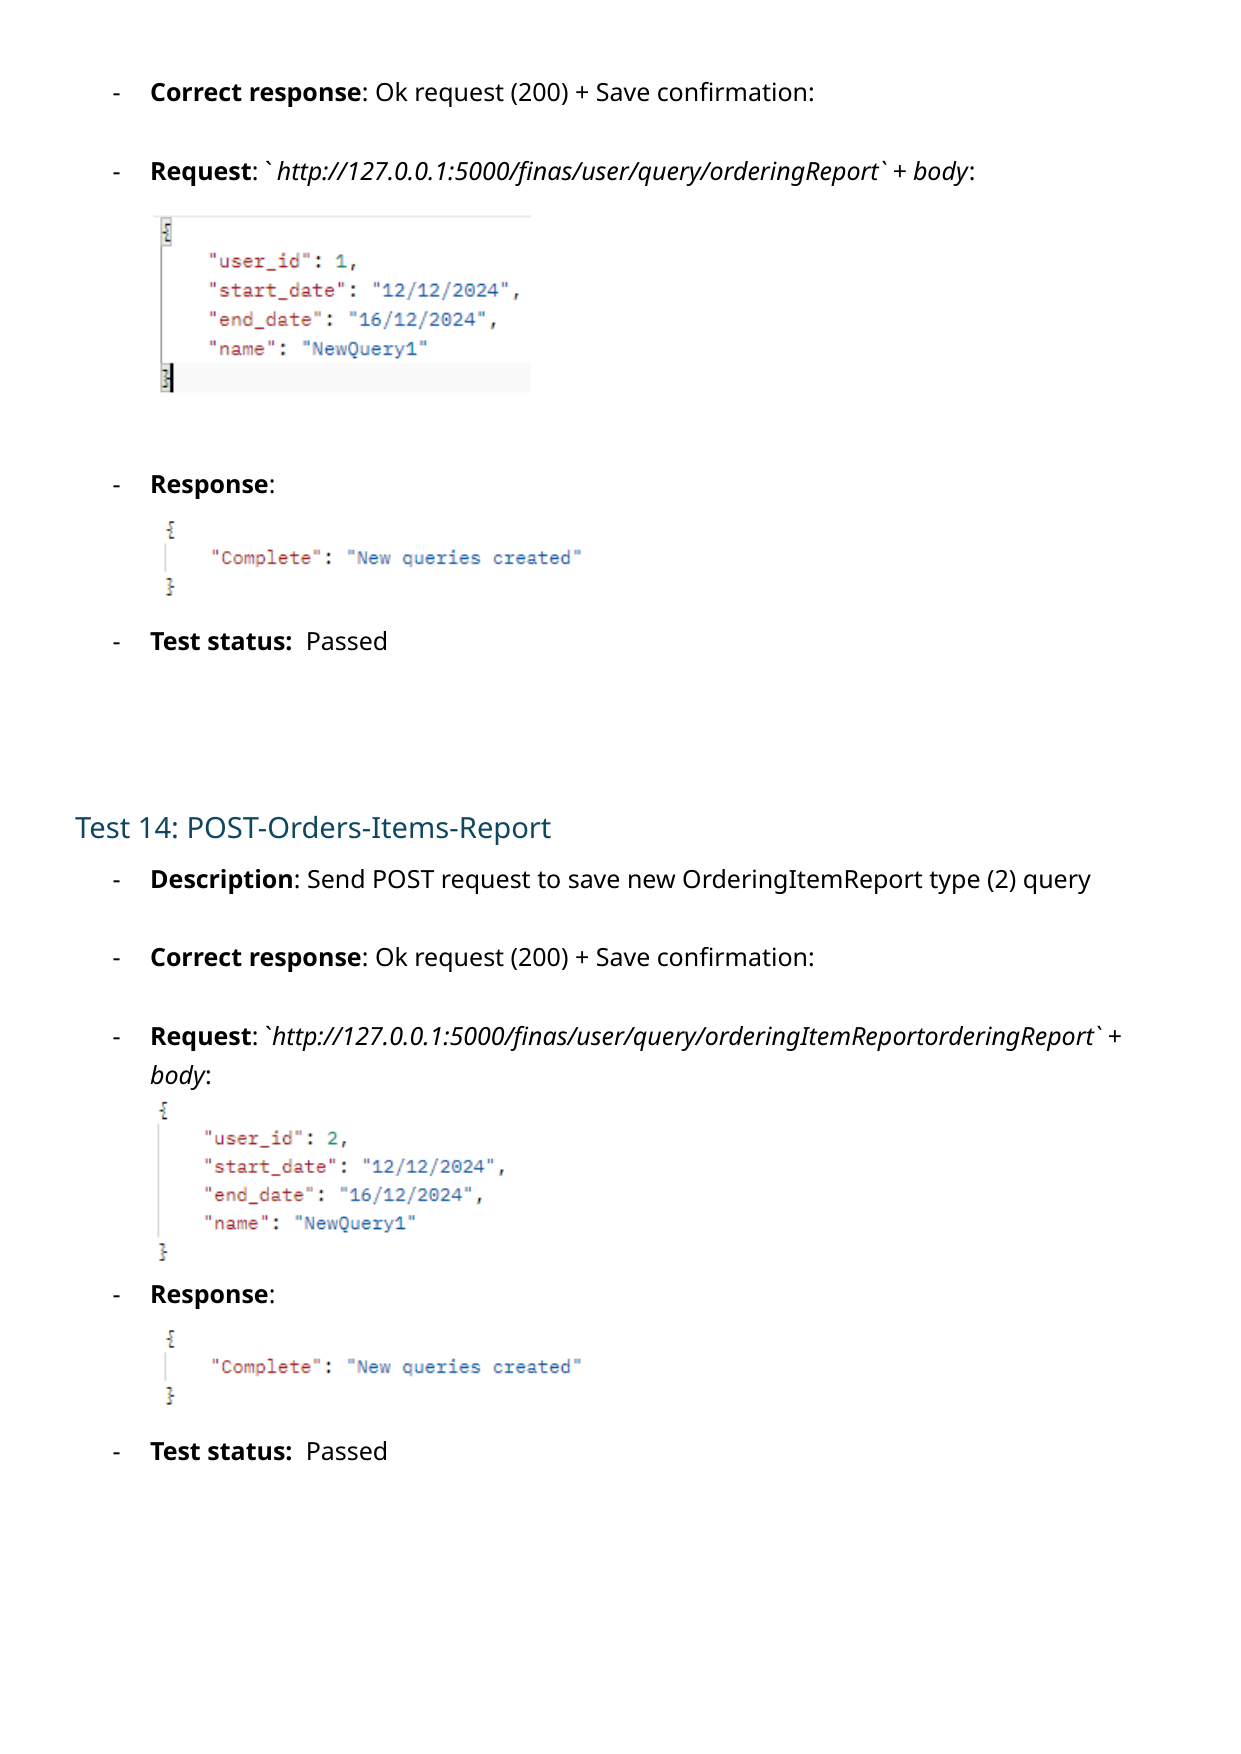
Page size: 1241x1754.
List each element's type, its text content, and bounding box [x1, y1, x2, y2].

list Request: ` http://127.0.0.1:5000/finas/user/query/orderingReport` + body: [112, 153, 1165, 187]
list Description: Send POST request to save new OrderingItemReport type (2) query [112, 861, 1165, 896]
list Response: [112, 467, 1165, 501]
subtitle Test 14: POST-Orders-Items-Report [75, 807, 1165, 847]
list Request: `http://127.0.0.1:5000/finas/user/query/orderingItemReportorderingReport` + body: [112, 1018, 1165, 1091]
list Correct response: Ok request (200) + Save confirmation: [112, 75, 1165, 109]
list Correct response: Ok request (200) + Save confirmation: [112, 940, 1165, 974]
list Response: [112, 1277, 1165, 1311]
list Test status: Passed [112, 1433, 1165, 1467]
list Test status: Passed [112, 623, 1165, 657]
